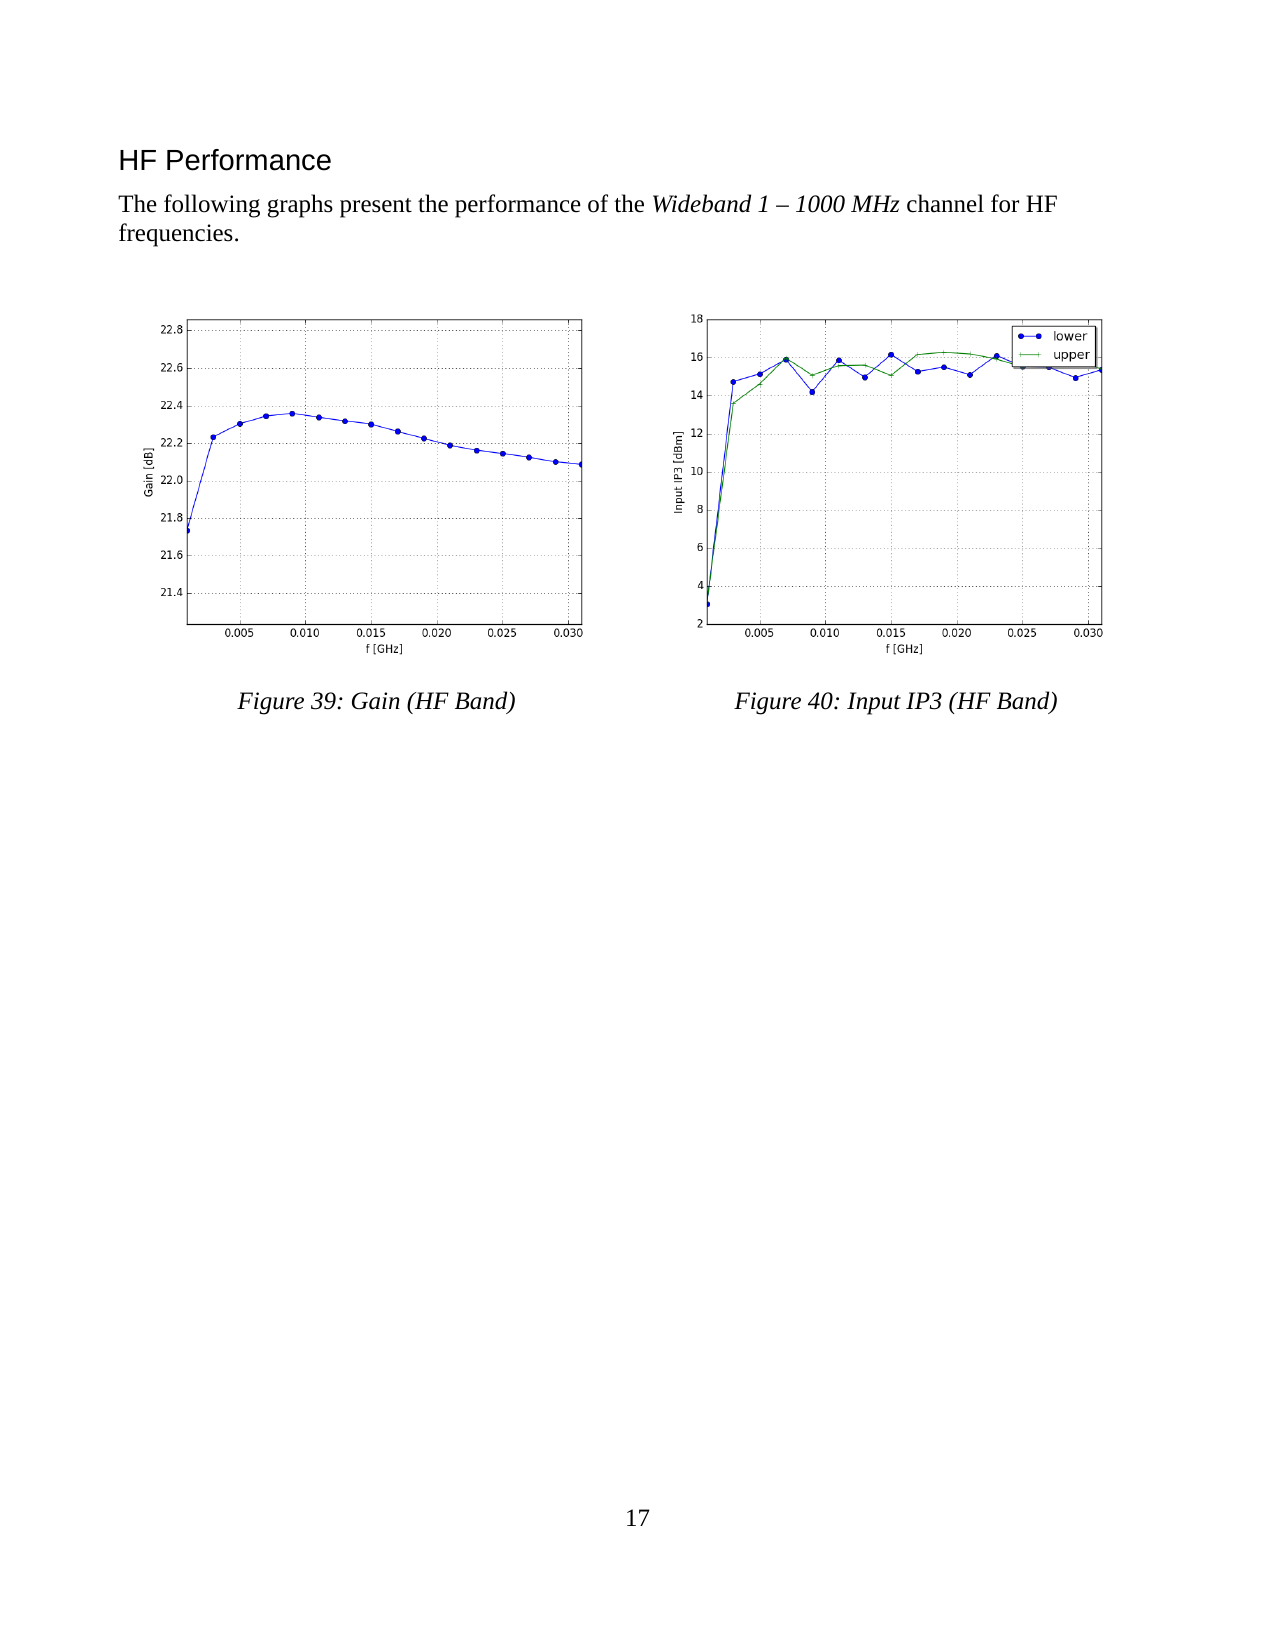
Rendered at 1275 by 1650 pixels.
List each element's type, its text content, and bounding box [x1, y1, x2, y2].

picture [123, 281, 632, 662]
table_cell Figure 40: Input IP3 (HF Band) [638, 668, 1157, 733]
picture [643, 281, 1152, 662]
table_cell Figure 39: Gain (HF Band) [118, 668, 637, 733]
table_header [118, 275, 637, 668]
subtitle HF Performance [118, 143, 1157, 177]
table_header [638, 275, 1157, 668]
text The following graphs present the performance of the Wideband 1 – 1000 MHz channel for HF frequencies. [118, 189, 1157, 247]
